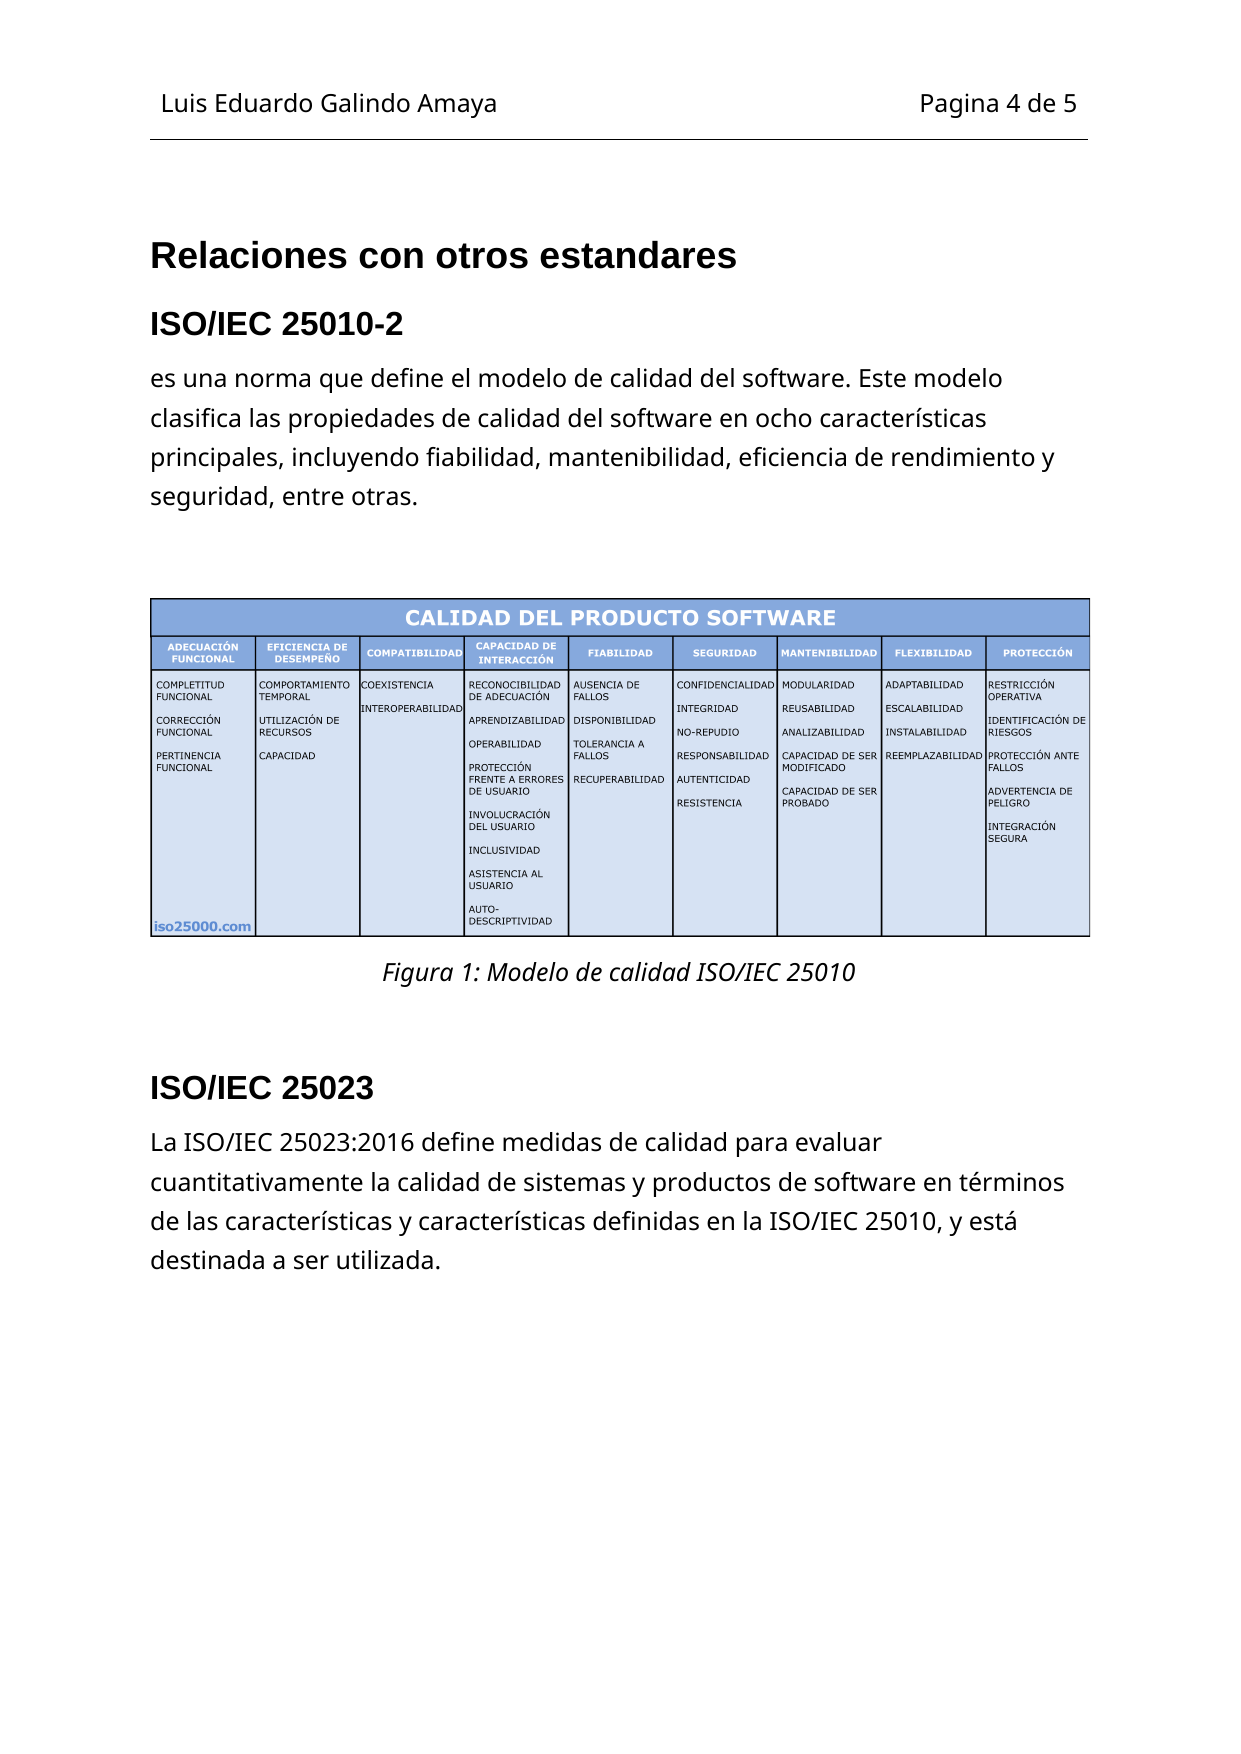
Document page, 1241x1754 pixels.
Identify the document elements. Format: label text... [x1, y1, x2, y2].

text La ISO/IEC 25023:2016 define medidas de calidad para evaluar cuantitativamente la calidad de sistemas y productos de software en términos de las características y características definidas en la ISO/IEC 25010, y está destinada a ser utilizada. [150, 1125, 1090, 1277]
text es una norma que define el modelo de calidad del software. Este modelo clasifica las propiedades de calidad del software en ocho características principales, incluyendo fiabilidad, mantenibilidad, eficiencia de rendimiento y seguridad, entre otras. [150, 361, 1090, 513]
subtitle ISO/IEC 25010-2 [150, 304, 1090, 342]
subtitle Relaciones con otros estandares [150, 233, 1090, 276]
subtitle ISO/IEC 25023 [150, 1068, 1090, 1106]
picture [150, 598, 1091, 937]
text Figura 1: Modelo de calidad ISO/IEC 25010 [150, 937, 1090, 988]
